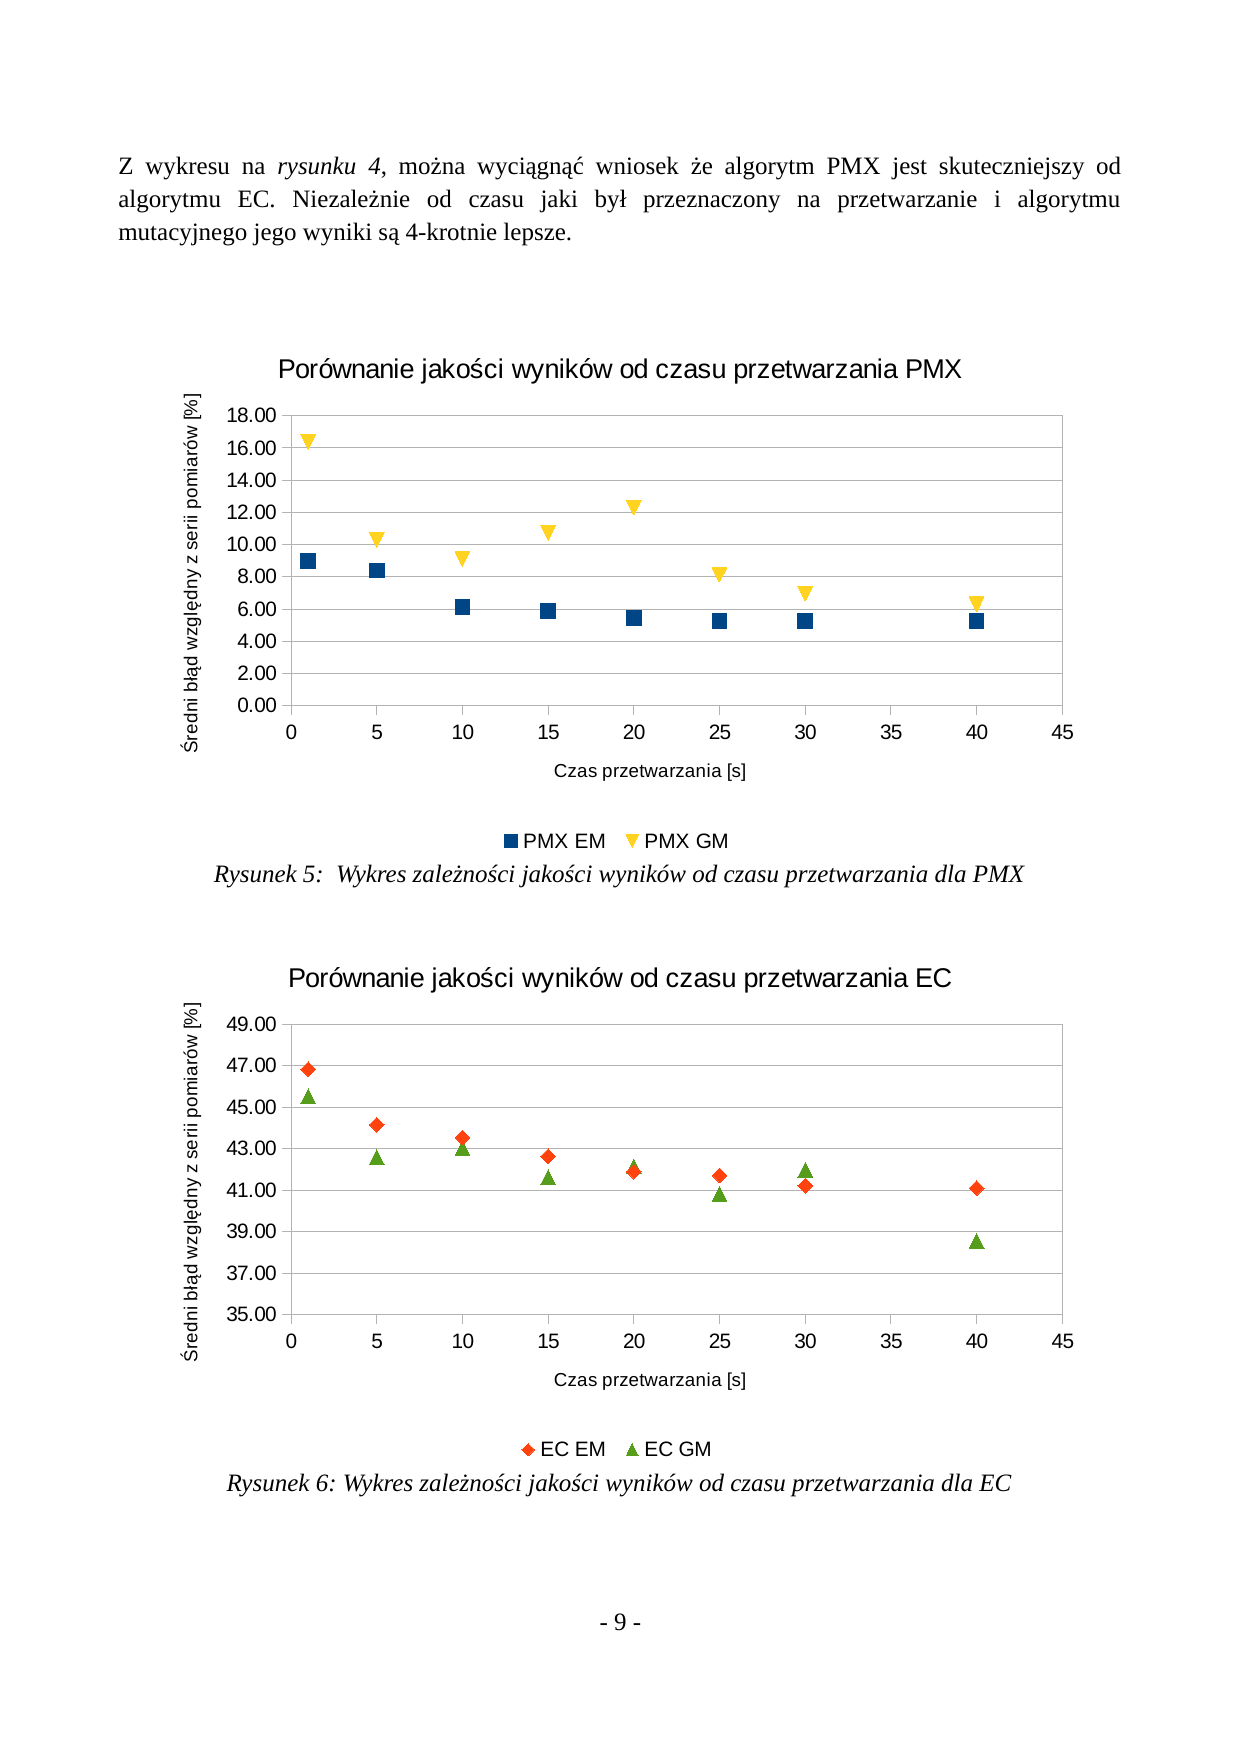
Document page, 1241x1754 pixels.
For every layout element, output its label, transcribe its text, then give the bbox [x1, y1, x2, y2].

text Rysunek 5: Wykres zależności jakości wyników od czasu przetwarzania dla PMX [148, 859, 1092, 888]
text Rysunek 6: Wykres zależności jakości wyników od czasu przetwarzania dla EC [148, 1468, 1092, 1496]
text Z wykresu na rysunku 4, można wyciągnąć wniosek że algorytm PMX jest skuteczniejszy od algorytmu EC. Niezależnie od czasu jaki był przeznaczony na przetwarzanie i algorytmu mutacyjnego jego wyniki są 4-krotnie lepsze. [118, 151, 1122, 246]
